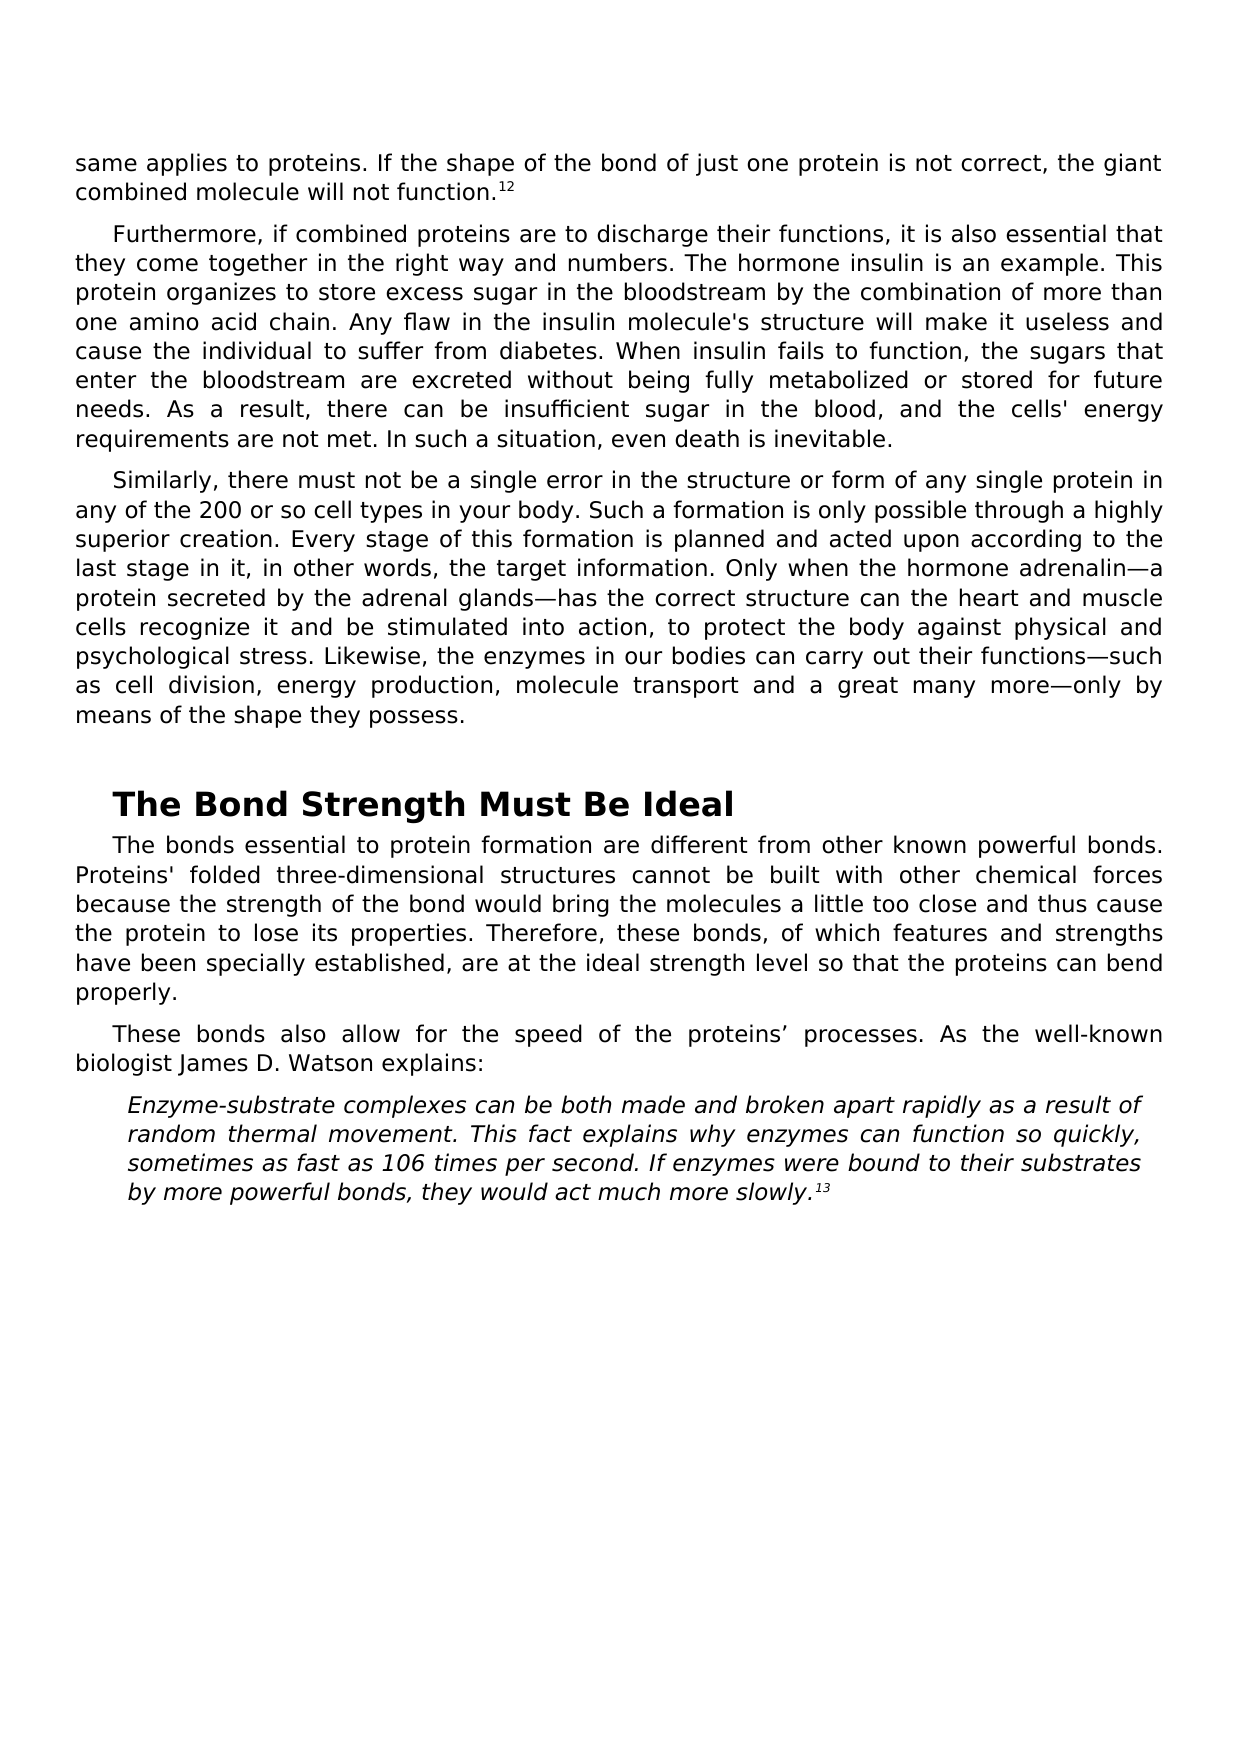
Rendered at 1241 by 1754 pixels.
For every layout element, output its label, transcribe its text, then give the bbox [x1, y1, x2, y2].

text Similarly, there must not be a single error in the structure or form of any single protein in any of the 200 or so cell types in your body. Such a formation is only possible through a highly superior creation. Every stage of this formation is planned and acted upon according to the last stage in it, in other words, the target information. Only when the hormone adrenalin—a protein secreted by the adrenal glands—has the correct structure can the heart and muscle cells recognize it and be stimulated into action, to protect the body against physical and psychological stress. Likewise, the enzymes in our bodies can carry out their functions—such as cell division, energy production, molecule transport and a great many more—only by means of the shape they possess. [75, 468, 1165, 728]
text The bonds essential to protein formation are different from other known powerful bonds. Proteins' folded three-dimensional structures cannot be built with other chemical forces because the strength of the bond would bring the molecules a little too close and thus cause the protein to lose its properties. Therefore, these bonds, of which features and strengths have been specially established, are at the ideal strength level so that the proteins can bend properly. [75, 833, 1165, 1006]
text same applies to proteins. If the shape of the bond of just one protein is not correct, the giant combined molecule will not function.12 [75, 150, 1165, 206]
subtitle The Bond Strength Must Be Ideal [112, 785, 1165, 824]
text These bonds also allow for the speed of the proteins’ processes. As the well-known biologist James D. Watson explains: [75, 1021, 1165, 1077]
text Furthermore, if combined proteins are to discharge their functions, it is also essential that they come together in the right way and numbers. The hormone insulin is an example. This protein organizes to store excess sugar in the bloodstream by the combination of more than one amino acid chain. Any flaw in the insulin molecule's structure will make it useless and cause the individual to suffer from diabetes. When insulin fails to function, the sugars that enter the bloodstream are excreted without being fully metabolized or stored for future needs. As a result, there can be insufficient sugar in the blood, and the cells' energy requirements are not met. In such a situation, even death is inevitable. [75, 221, 1165, 453]
text Enzyme-substrate complexes can be both made and broken apart rapidly as a result of random thermal movement. This fact explains why enzymes can function so quickly, sometimes as fast as 106 times per second. If enzymes were bound to their substrates by more powerful bonds, they would act much more slowly.13 [127, 1092, 1143, 1206]
